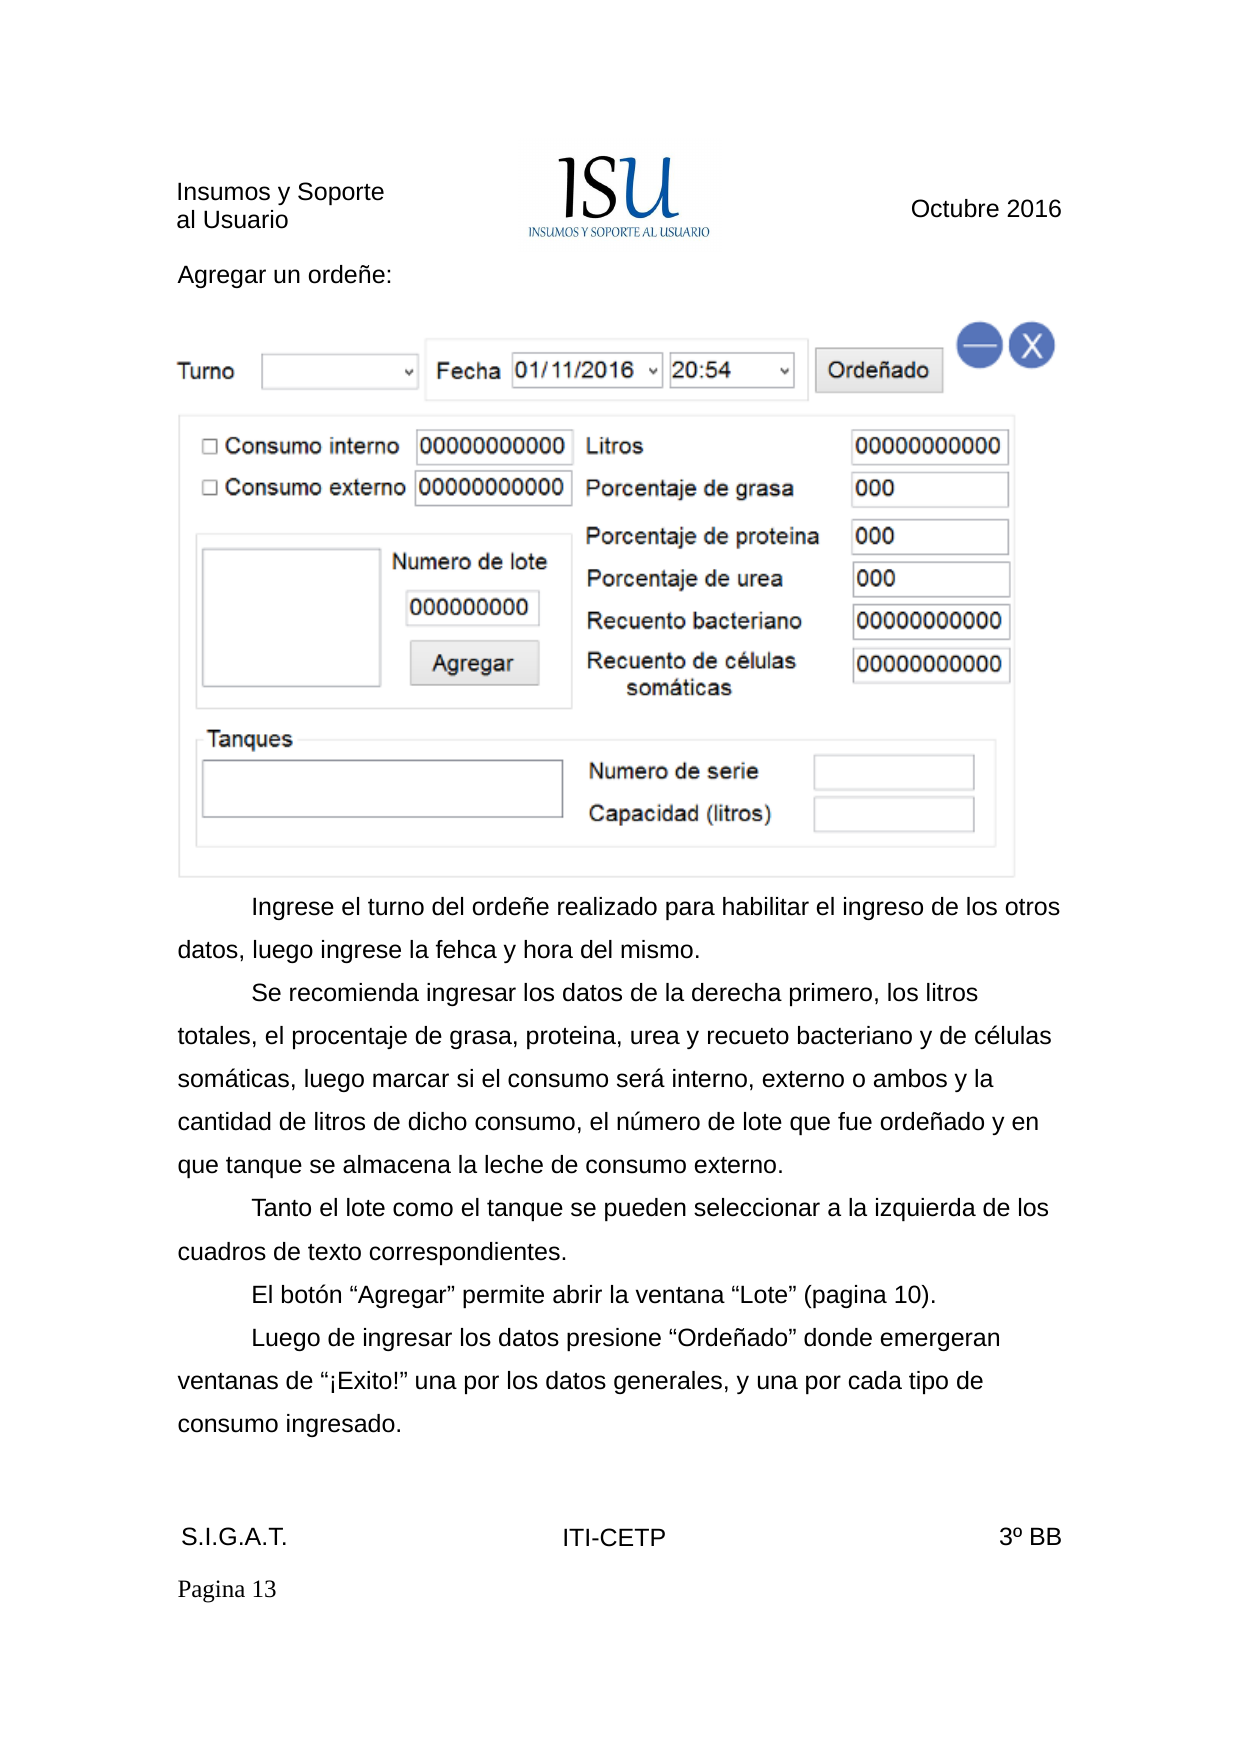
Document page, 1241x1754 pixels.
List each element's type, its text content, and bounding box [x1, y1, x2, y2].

text Ingrese el turno del ordeñe realizado para habilitar el ingreso de los otros datos, luego ingrese la fehca y hora del mismo. [177, 303, 1063, 963]
text El botón “Agregar” permite abrir la ventana “Lote” (pagina 10). [177, 1280, 1063, 1308]
text Se recomienda ingresar los datos de la derecha primero, los litros totales, el procentaje de grasa, proteina, urea y recueto bacteriano y de células somáticas, luego marcar si el consumo será interno, externo o ambos y la cantidad de litros de dicho consumo, el número de lote que fue ordeñado y en que tanque se almacena la leche de consumo externo. [177, 978, 1063, 1179]
text Tanto el lote como el tanque se pueden seleccionar a la izquierda de los cuadros de texto correspondientes. [177, 1193, 1063, 1265]
picture [517, 138, 723, 252]
text Agregar un ordeñe: [177, 260, 1063, 288]
text Luego de ingresar los datos presione “Ordeñado” donde emergeran ventanas de “¡Exito!” una por los datos generales, y una por cada tipo de consumo ingresado. [177, 1323, 1063, 1438]
